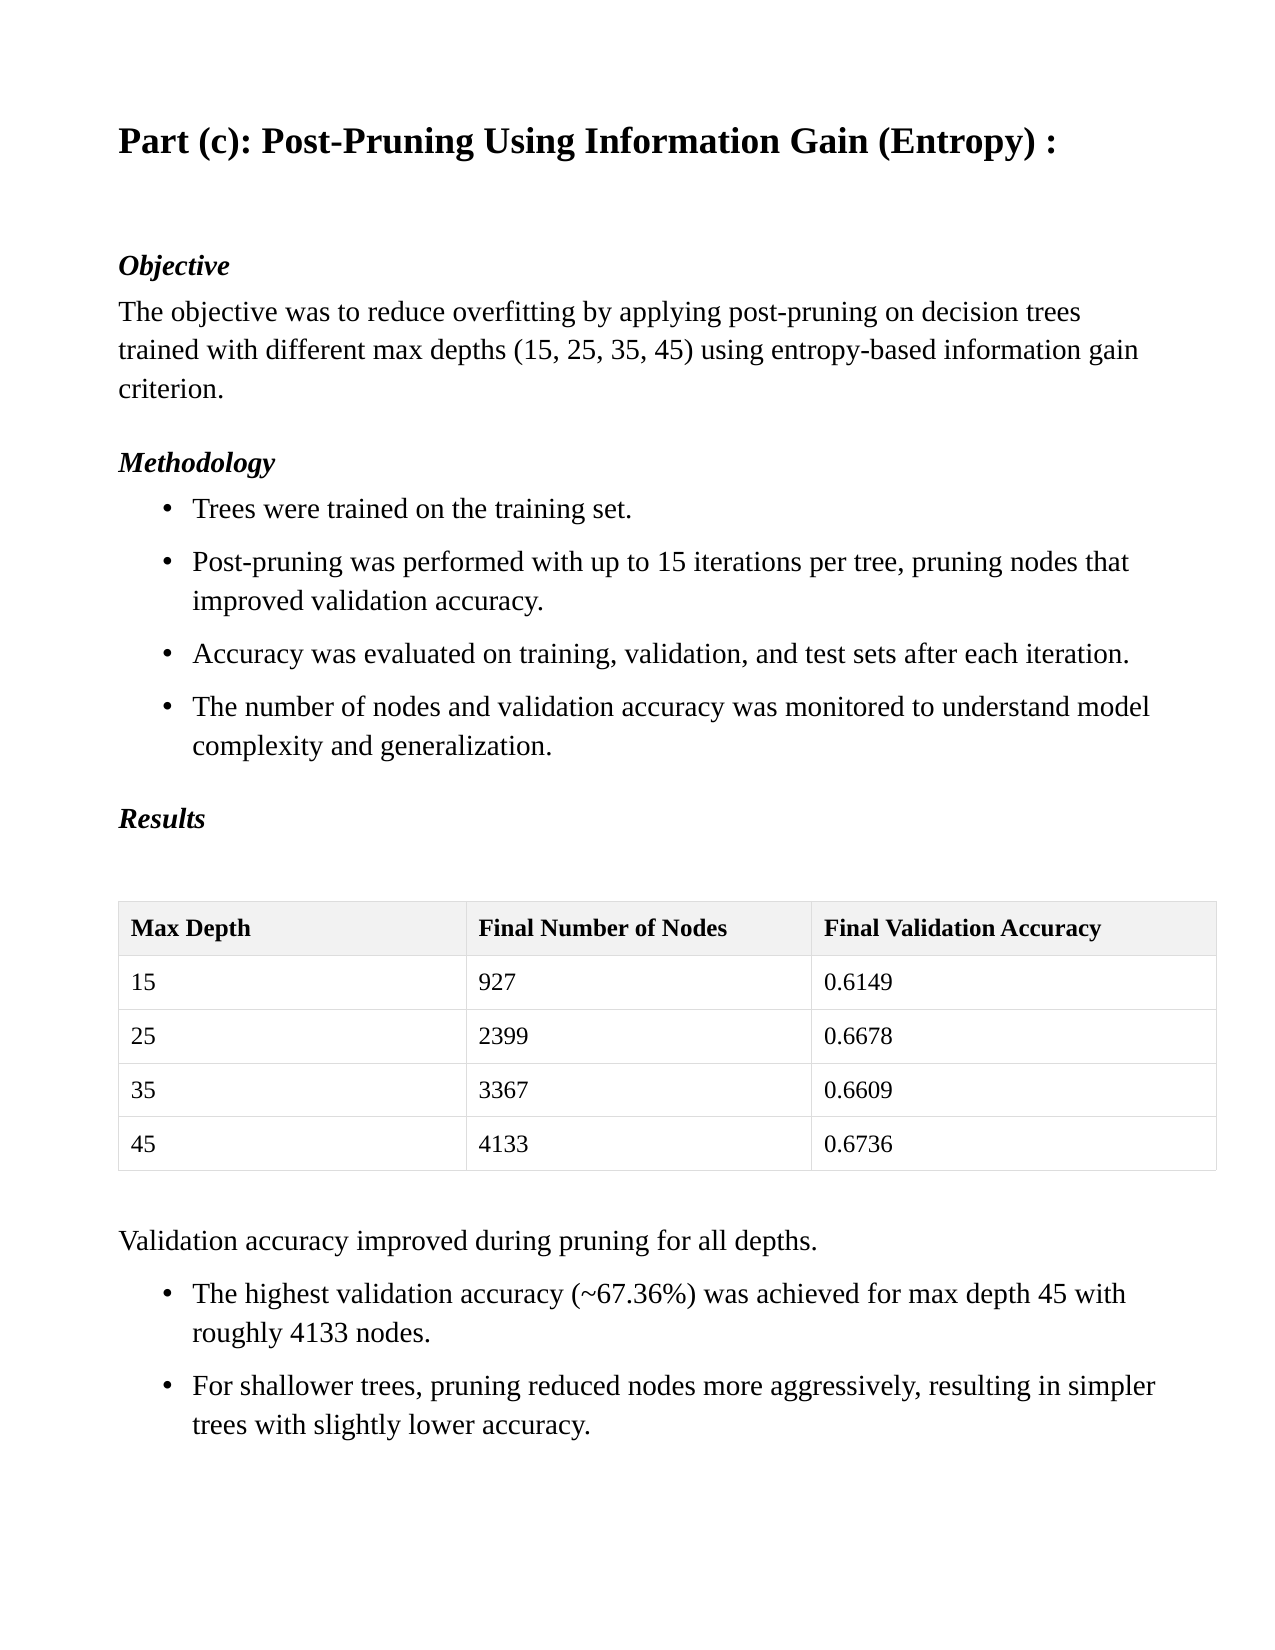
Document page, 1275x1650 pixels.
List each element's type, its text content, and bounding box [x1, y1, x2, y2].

table_cell 4133 [467, 1117, 811, 1170]
table_cell 0.6609 [812, 1064, 1216, 1116]
text Validation accuracy improved during pruning for all depths. [118, 1223, 1157, 1257]
list Accuracy was evaluated on training, validation, and test sets after each iteration. [162, 636, 1157, 669]
table_header Max Depth [119, 902, 466, 955]
list The number of nodes and validation accuracy was monitored to understand model complexity and generalization. [162, 689, 1157, 761]
table_header Final Validation Accuracy [812, 902, 1216, 955]
table_header Final Number of Nodes [467, 902, 811, 955]
table_cell 0.6149 [812, 956, 1216, 1008]
table_cell 35 [119, 1064, 466, 1116]
subtitle Objective [118, 248, 1157, 281]
table_cell 2399 [467, 1010, 811, 1062]
list Post-pruning was performed with up to 15 iterations per tree, pruning nodes that improved validation accuracy. [162, 544, 1157, 616]
subtitle Results [118, 802, 1157, 835]
subtitle Part (c): Post-Pruning Using Information Gain (Entropy) : [118, 118, 1157, 161]
list Trees were trained on the training set. [162, 491, 1157, 524]
table_cell 0.6736 [812, 1117, 1216, 1170]
table_cell 0.6678 [812, 1010, 1216, 1062]
table_cell 927 [467, 956, 811, 1008]
list For shallower trees, pruning reduced nodes more aggressively, resulting in simpler trees with slightly lower accuracy. [162, 1368, 1157, 1440]
table_cell 25 [119, 1010, 466, 1062]
table_cell 45 [119, 1117, 466, 1170]
subtitle Methodology [118, 445, 1157, 478]
table_cell 15 [119, 956, 466, 1008]
text The objective was to reduce overfitting by applying post-pruning on decision trees trained with different max depths (15, 25, 35, 45) using entropy-based information gain criterion. [118, 294, 1157, 404]
list The highest validation accuracy (~67.36%) was achieved for max depth 45 with roughly 4133 nodes. [162, 1276, 1157, 1349]
table_cell 3367 [467, 1064, 811, 1116]
